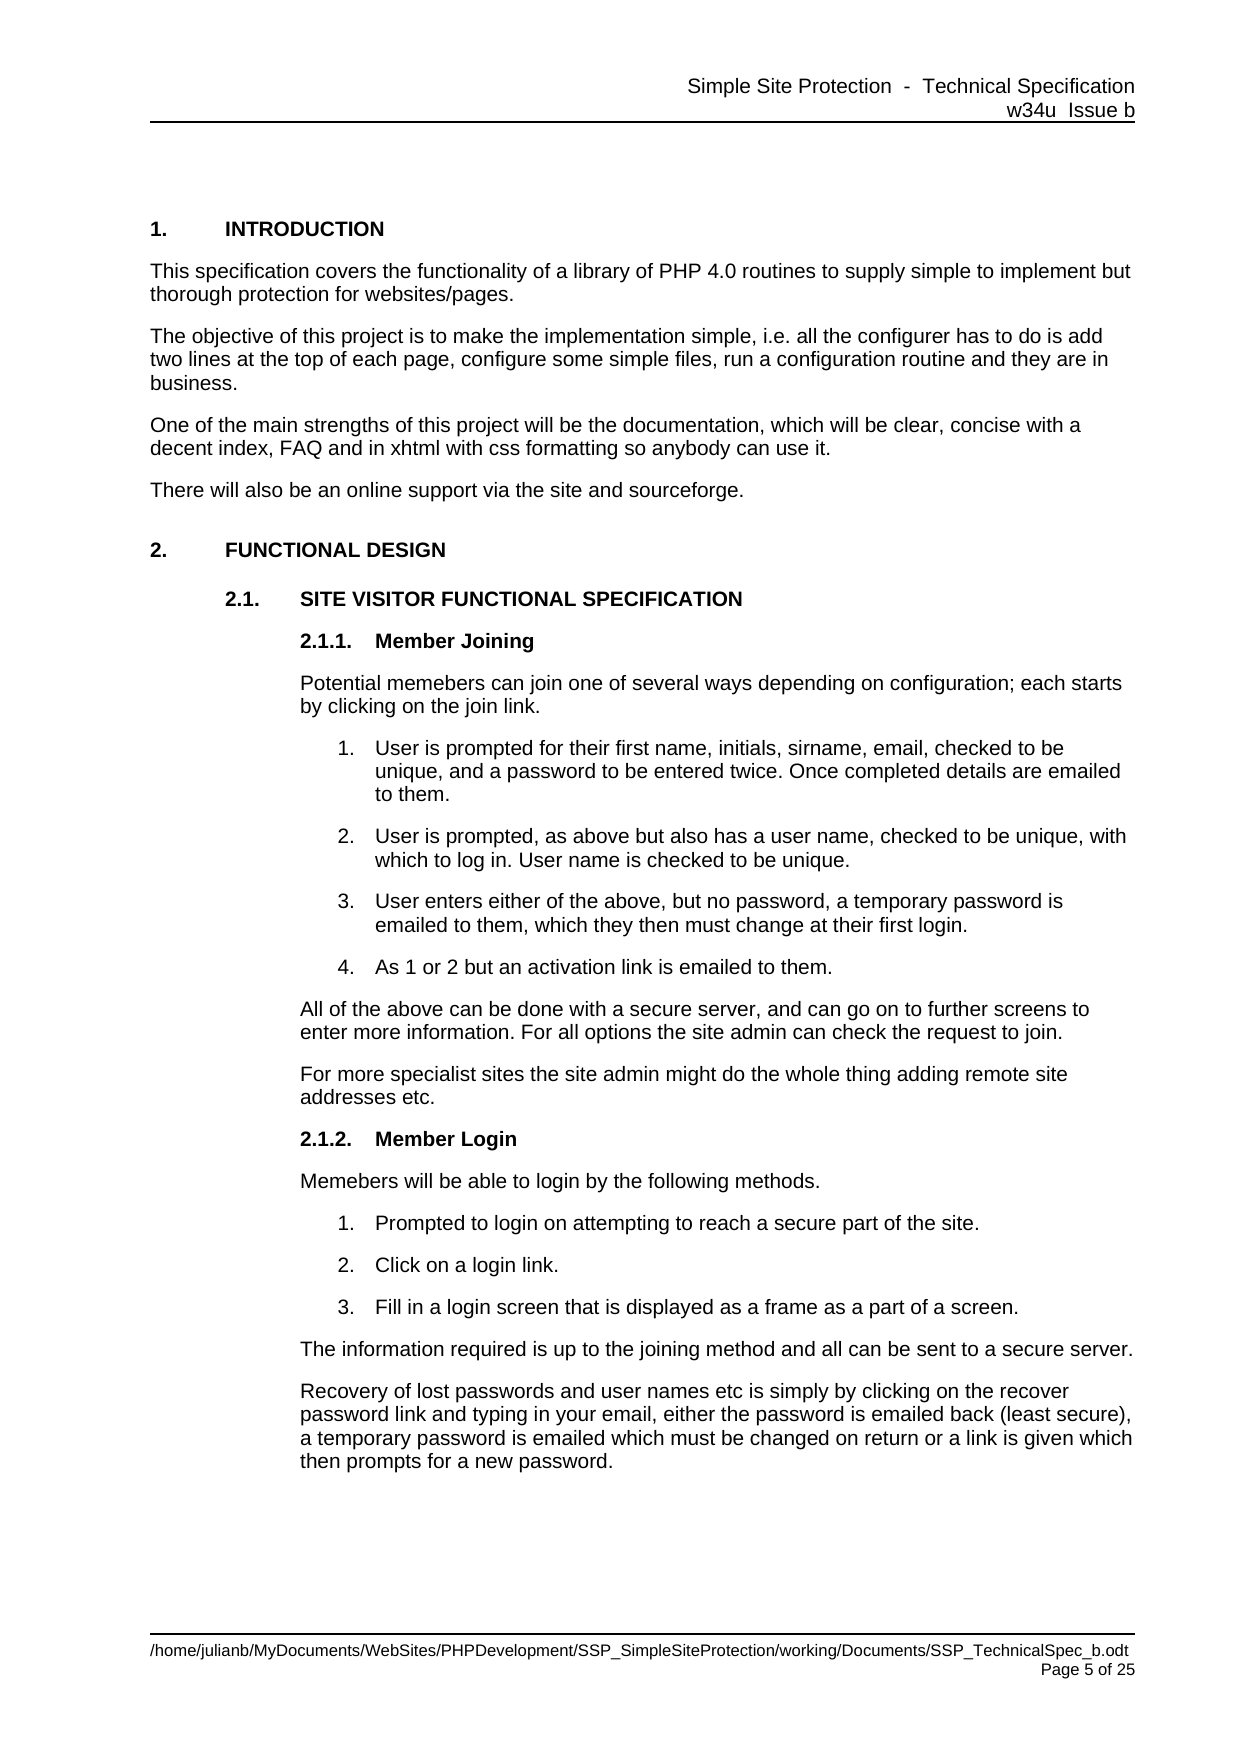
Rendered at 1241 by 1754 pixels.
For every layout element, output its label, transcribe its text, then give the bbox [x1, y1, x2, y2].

text The information required is up to the joining method and all can be sent to a secure server. [300, 1338, 1135, 1361]
text Potential memebers can join one of several ways depending on configuration; each starts by clicking on the join link. [300, 671, 1135, 718]
text One of the main strengths of this project will be the documentation, which will be clear, concise with a decent index, FAQ and in xhtml with css formatting so anybody can use it. [150, 413, 1135, 459]
list Fill in a login screen that is displayed as a frame as a part of a screen. [337, 1296, 1135, 1319]
text For more specialist sites the site admin might do the whole thing adding remote site addresses etc. [300, 1062, 1135, 1109]
text The objective of this project is to make the implementation simple, i.e. all the configurer has to do is add two lines at the top of each page, configure some simple files, run a configuration routine and they are in business. [150, 325, 1135, 394]
subtitle Member Joining [300, 629, 1135, 652]
list User is prompted, as above but also has a user name, checked to be unique, with which to log in. User name is checked to be unique. [337, 825, 1135, 871]
subtitle Functional Design [150, 539, 1135, 562]
text Memebers will be able to login by the following methods. [300, 1170, 1135, 1193]
list User is prompted for their first name, initials, sirname, email, checked to be unique, and a password to be entered twice. Once completed details are emailed to them. [337, 736, 1135, 806]
text There will also be an online support via the site and sourceforge. [150, 478, 1135, 502]
list User enters either of the above, but no password, a temporary password is emailed to them, which they then must change at their first login. [337, 890, 1135, 937]
subtitle Site Visitor Functional Specification [225, 587, 1135, 611]
text Recovery of lost passwords and user names etc is simply by clicking on the recover password link and typing in your email, either the password is emailed back (least secure), a temporary password is emailed which must be changed on return or a link is given which then prompts for a new password. [300, 1379, 1135, 1472]
text This specification covers the functionality of a library of PHP 4.0 routines to supply simple to implement but thorough protection for websites/pages. [150, 259, 1135, 306]
list Prompted to login on attempting to reach a secure part of the site. [337, 1212, 1135, 1235]
subtitle Introduction [150, 217, 1135, 241]
subtitle Member Login [300, 1128, 1135, 1151]
list Click on a login link. [337, 1254, 1135, 1277]
list As 1 or 2 but an activation link is emailed to them. [337, 955, 1135, 978]
text All of the above can be done with a secure server, and can go on to further screens to enter more information. For all options the site admin can check the request to join. [300, 997, 1135, 1044]
